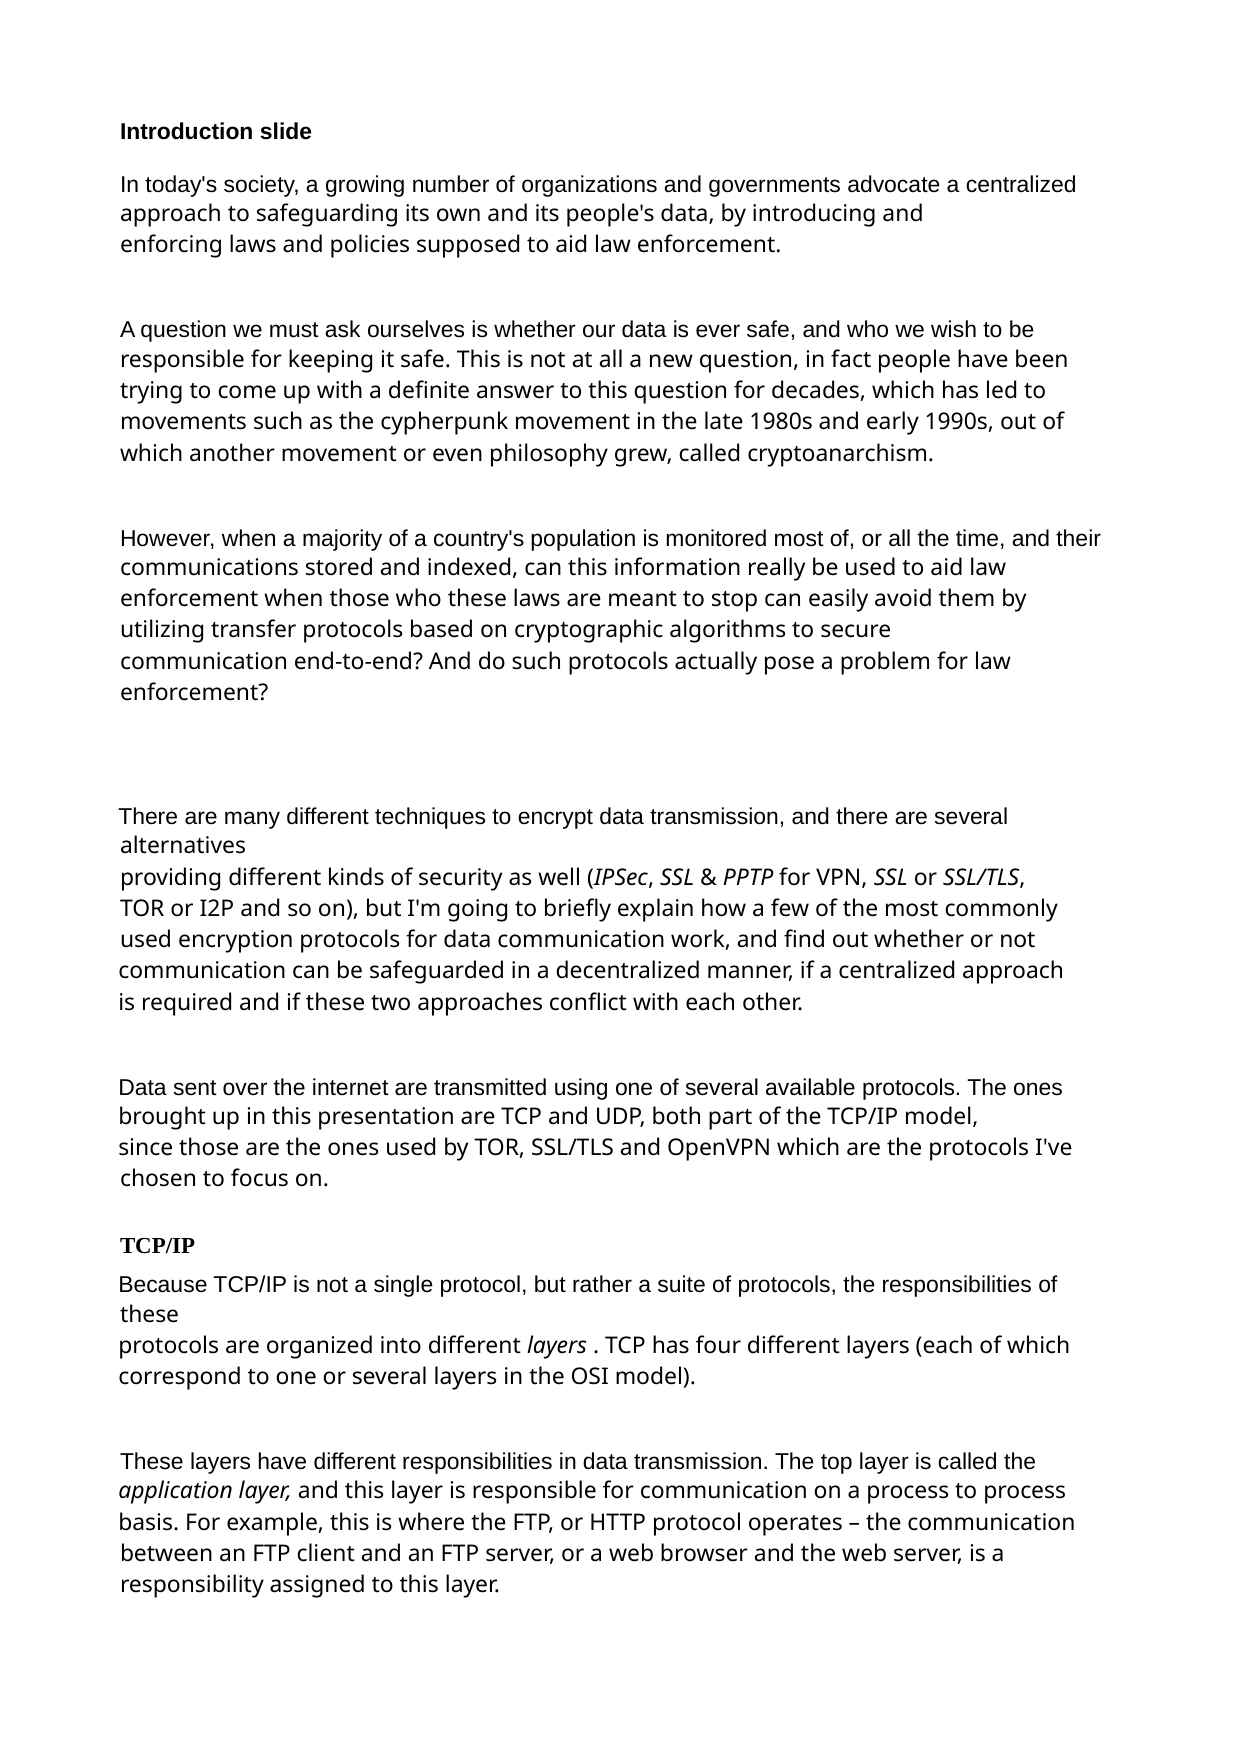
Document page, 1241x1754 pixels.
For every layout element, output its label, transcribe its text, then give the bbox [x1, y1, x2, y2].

text However, when a majority of a country's population is monitored most of, or all the time, and their [120, 524, 1122, 551]
text communication end-to-end? And do such protocols actually pose a problem for law [120, 645, 1122, 676]
text A question we must ask ourselves is whether our data is ever safe, and who we wish to be [120, 316, 1122, 343]
text basis. For example, this is where the FTP, or HTTP protocol operates – the communication [118, 1506, 1122, 1537]
text is required and if these two approaches conflict with each other. [118, 985, 1122, 1017]
text Data sent over the internet are transmitted using one of several available protocols. The ones [118, 1073, 1122, 1100]
text application layer, and this layer is responsible for communication on a process to process [118, 1474, 1122, 1506]
text protocols are organized into different layers . TCP has four different layers (each of which [118, 1329, 1122, 1360]
text responsibility assigned to this layer. [120, 1568, 1122, 1599]
text since those are the ones used by TOR, SSL/TLS and OpenVPN which are the protocols I've [118, 1131, 1122, 1162]
text These layers have different responsibilities in data transmission. The top layer is called the [120, 1448, 1122, 1474]
text communication can be safeguarded in a decentralized manner, if a centralized approach [118, 954, 1122, 985]
text between an FTP client and an FTP server, or a web browser and the web server, is a [120, 1537, 1122, 1568]
text brought up in this presentation are TCP and UDP, both part of the TCP/IP model, [118, 1100, 1122, 1131]
text TCP/IP [120, 1232, 1122, 1259]
text communications stored and indexed, can this information really be used to aid law [120, 551, 1122, 582]
text There are many different techniques to encrypt data transmission, and there are several alternatives [118, 803, 1122, 860]
text approach to safeguarding its own and its people's data, by introducing and [120, 197, 1122, 228]
text enforcement when those who these laws are meant to stop can easily avoid them by [120, 582, 1122, 613]
text In today's society, a growing number of organizations and governments advocate a centralized [120, 171, 1122, 197]
text enforcing laws and policies supposed to aid law enforcement. [120, 228, 1122, 260]
text chosen to focus on. [120, 1162, 1122, 1193]
text correspond to one or several layers in the OSI model). [118, 1360, 1122, 1391]
text Introduction slide [120, 118, 1122, 144]
text utilizing transfer protocols based on cryptographic algorithms to secure [120, 613, 1122, 645]
text used encryption protocols for data communication work, and find out whether or not [120, 923, 1122, 954]
text providing different kinds of security as well (IPSec, SSL & PPTP for VPN, SSL or SSL/TLS, [120, 860, 1122, 892]
text TOR or I2P and so on), but I'm going to briefly explain how a few of the most commonly [120, 892, 1122, 923]
text enforcement? [120, 676, 1122, 707]
text Because TCP/IP is not a single protocol, but rather a suite of protocols, the responsibilities of these [118, 1271, 1122, 1329]
text responsible for keeping it safe. This is not at all a new question, in fact people have been trying to come up with a definite answer to this question for decades, which has led to movements such as the cypherpunk movement in the late 1980s and early 1990s, out of which another movement or even philosophy grew, called cryptoanarchism. [120, 343, 1122, 468]
